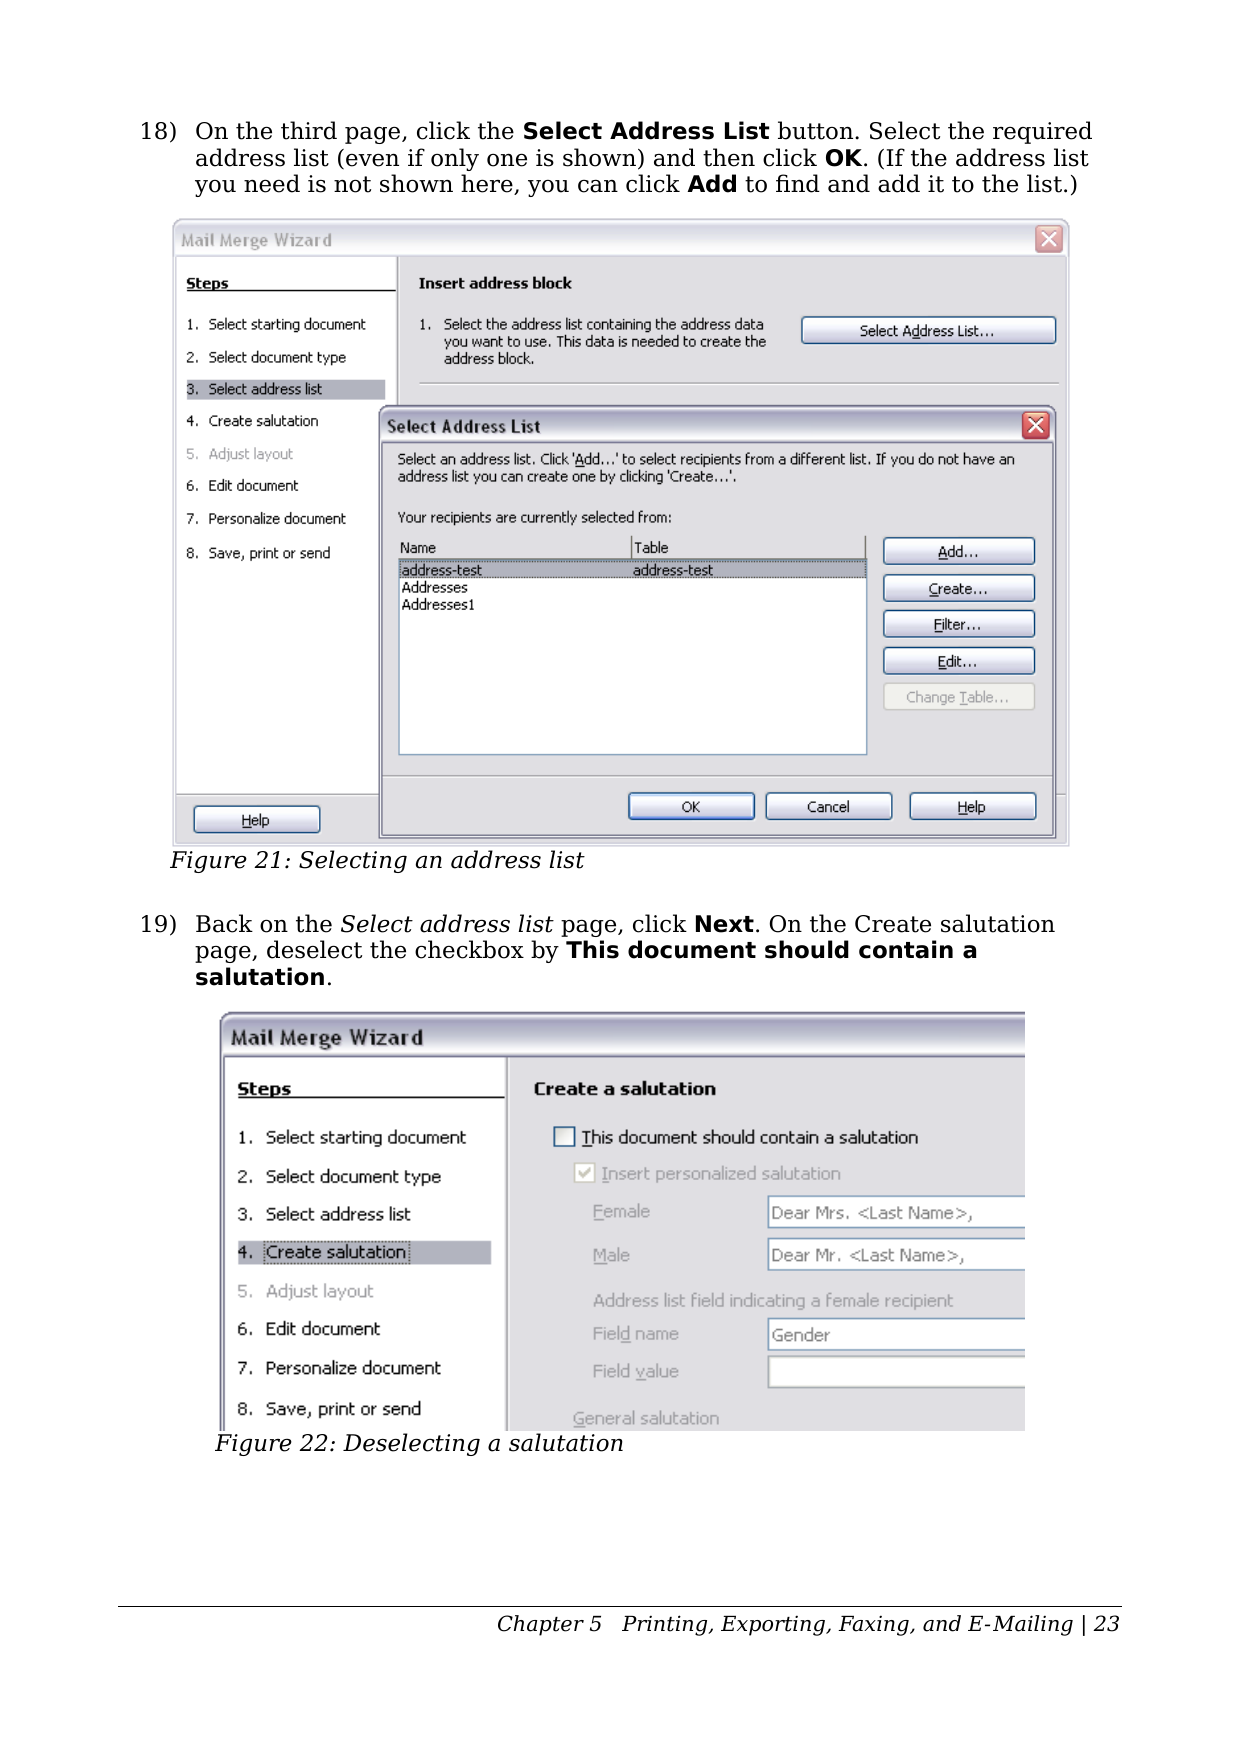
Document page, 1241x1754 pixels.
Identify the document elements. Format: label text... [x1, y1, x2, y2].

text Figure 21: Selecting an address list [170, 848, 1070, 874]
list On the third page, click the Select Address List button. Select the required address list (even if only one is shown) and then click OK. (If the address list you need is not shown here, you can click Add to find and add it to the list.) [177, 118, 1122, 198]
picture [215, 1009, 1025, 1431]
list Back on the Select address list page, click Next. On the Create salutation page, deselect the checkbox by This document should contain a salutation. [177, 911, 1122, 991]
picture [170, 217, 1071, 848]
text Figure 22: Deselecting a salutation [215, 1431, 1025, 1457]
